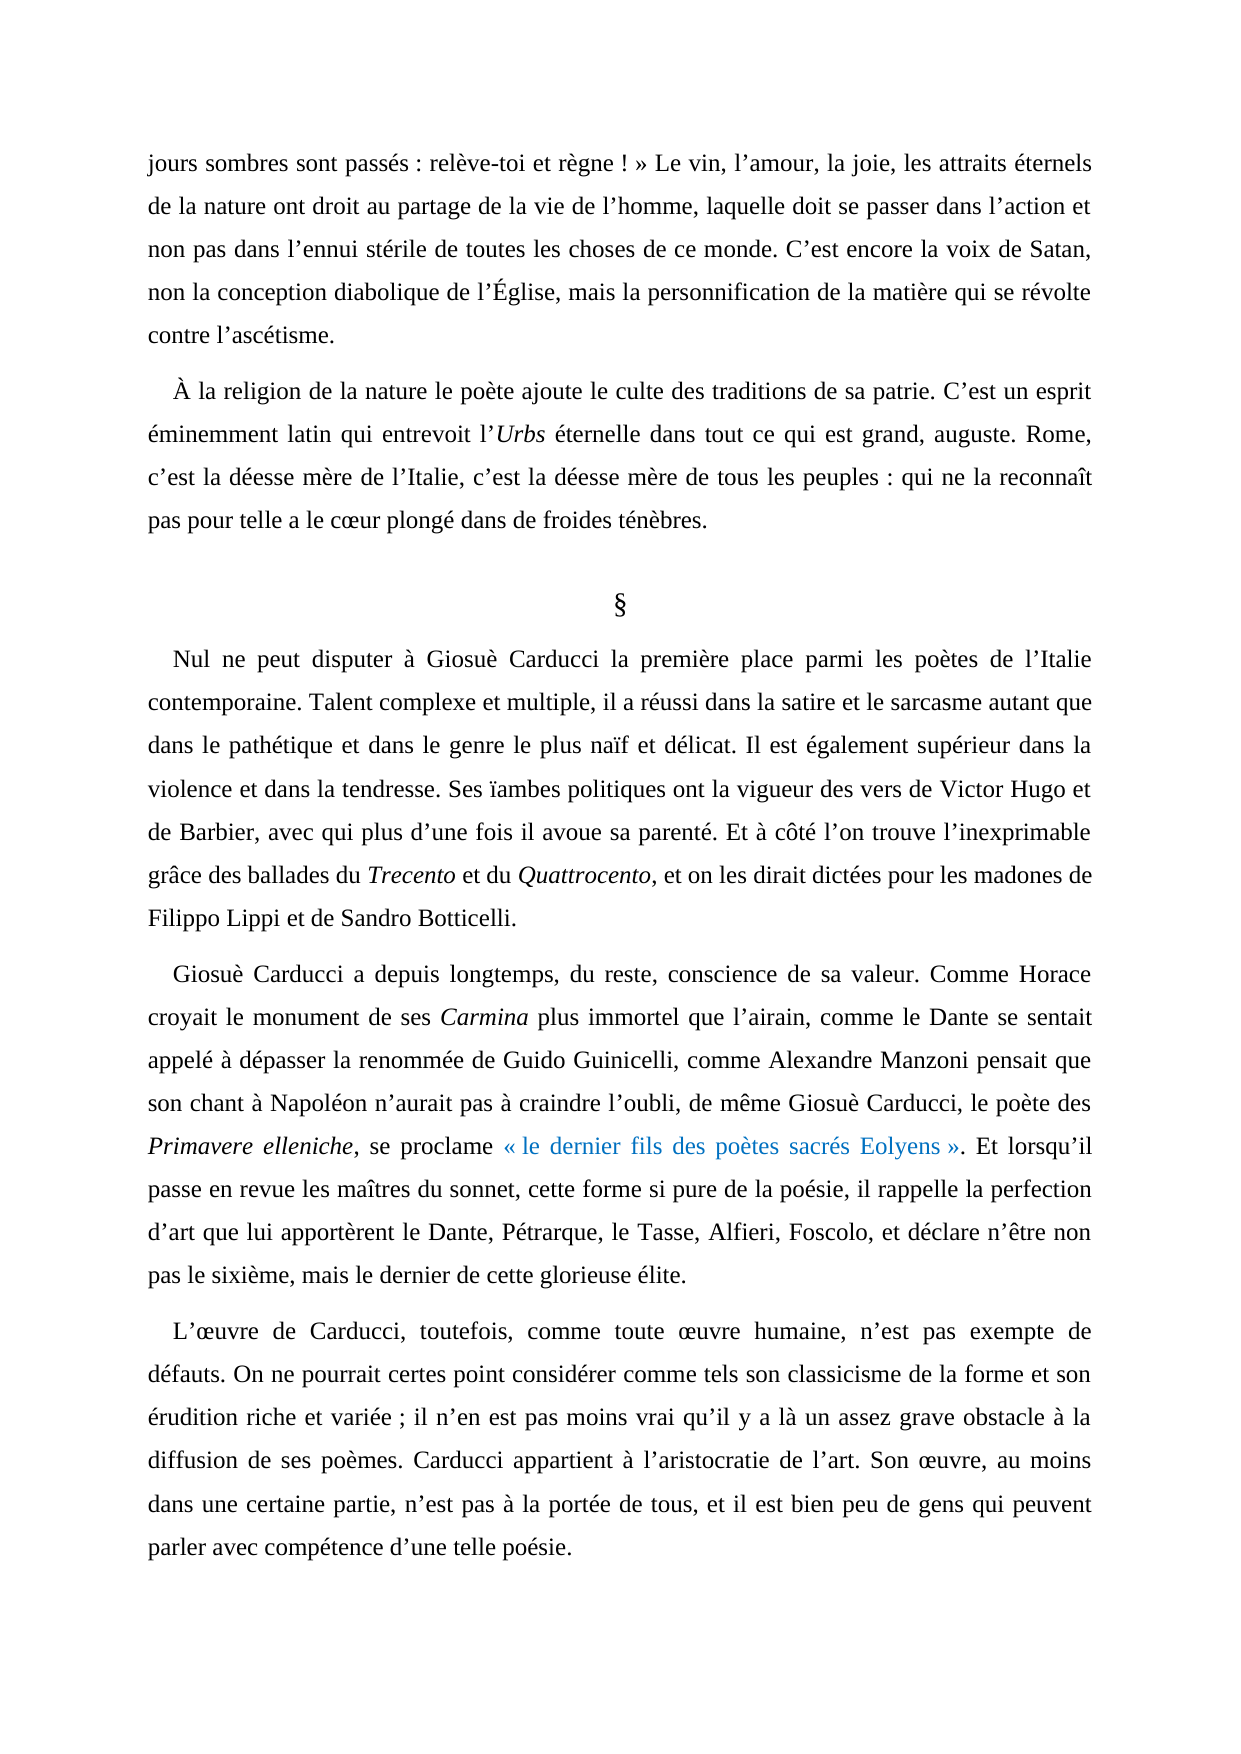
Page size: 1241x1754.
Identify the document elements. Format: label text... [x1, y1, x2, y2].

text À la religion de la nature le poète ajoute le culte des traditions de sa patrie. C’est un esprit éminemment latin qui entrevoit l’Urbs éternelle dans tout ce qui est grand, auguste. Rome, c’est la déesse mère de l’Italie, c’est la déesse mère de tous les peuples : qui ne la reconnaît pas pour telle a le cœur plongé dans de froides ténèbres. [148, 376, 1093, 534]
text jours sombres sont passés : relève-toi et règne ! » Le vin, l’amour, la joie, les attraits éternels de la nature ont droit au partage de la vie de l’homme, laquelle doit se passer dans l’action et non pas dans l’ennui stérile de toutes les choses de ce monde. C’est encore la voix de Satan, non la conception diabolique de l’Église, mais la personnification de la matière qui se révolte contre l’ascétisme. [148, 148, 1093, 349]
text L’œuvre de Carducci, toutefois, comme toute œuvre humaine, n’est pas exempte de défauts. On ne pourrait certes point considérer comme tels son classicisme de la forme et son érudition riche et variée ; il n’en est pas moins vrai qu’il y a là un assez grave obstacle à la diffusion de ses poèmes. Carducci appartient à l’aristocratie de l’art. Son œuvre, au moins dans une certaine partie, n’est pas à la portée de tous, et il est bien peu de gens qui peuvent parler avec compétence d’une telle poésie. [148, 1316, 1093, 1561]
text Nul ne peut disputer à Giosuè Carducci la première place parmi les poètes de l’Italie contemporaine. Talent complexe et multiple, il a réussi dans la satire et le sarcasme autant que dans le pathétique et dans le genre le plus naïf et délicat. Il est également supérieur dans la violence et dans la tendresse. Ses ïambes politiques ont la vigueur des vers de Victor Hugo et de Barbier, avec qui plus d’une fois il avoue sa parenté. Et à côté l’on trouve l’inexprimable grâce des ballades du Trecento et du Quattrocento, et on les dirait dictées pour les madones de Filippo Lippi et de Sandro Botticelli. [148, 644, 1093, 932]
text Giosuè Carducci a depuis longtemps, du reste, conscience de sa valeur. Comme Horace croyait le monument de ses Carmina plus immortel que l’airain, comme le Dante se sentait appelé à dépasser la renommée de Guido Guinicelli, comme Alexandre Manzoni pensait que son chant à Napoléon n’aurait pas à craindre l’oubli, de même Giosuè Carducci, le poète des Primavere elleniche, se proclame « le dernier fils des poètes sacrés Eolyens ». Et lorsqu’il passe en revue les maîtres du sonnet, cette forme si pure de la poésie, il rappelle la perfection d’art que lui apportèrent le Dante, Pétrarque, le Tasse, Alfieri, Foscolo, et déclare n’être non pas le sixième, mais le dernier de cette glorieuse élite. [148, 959, 1093, 1289]
text § [148, 586, 1093, 619]
